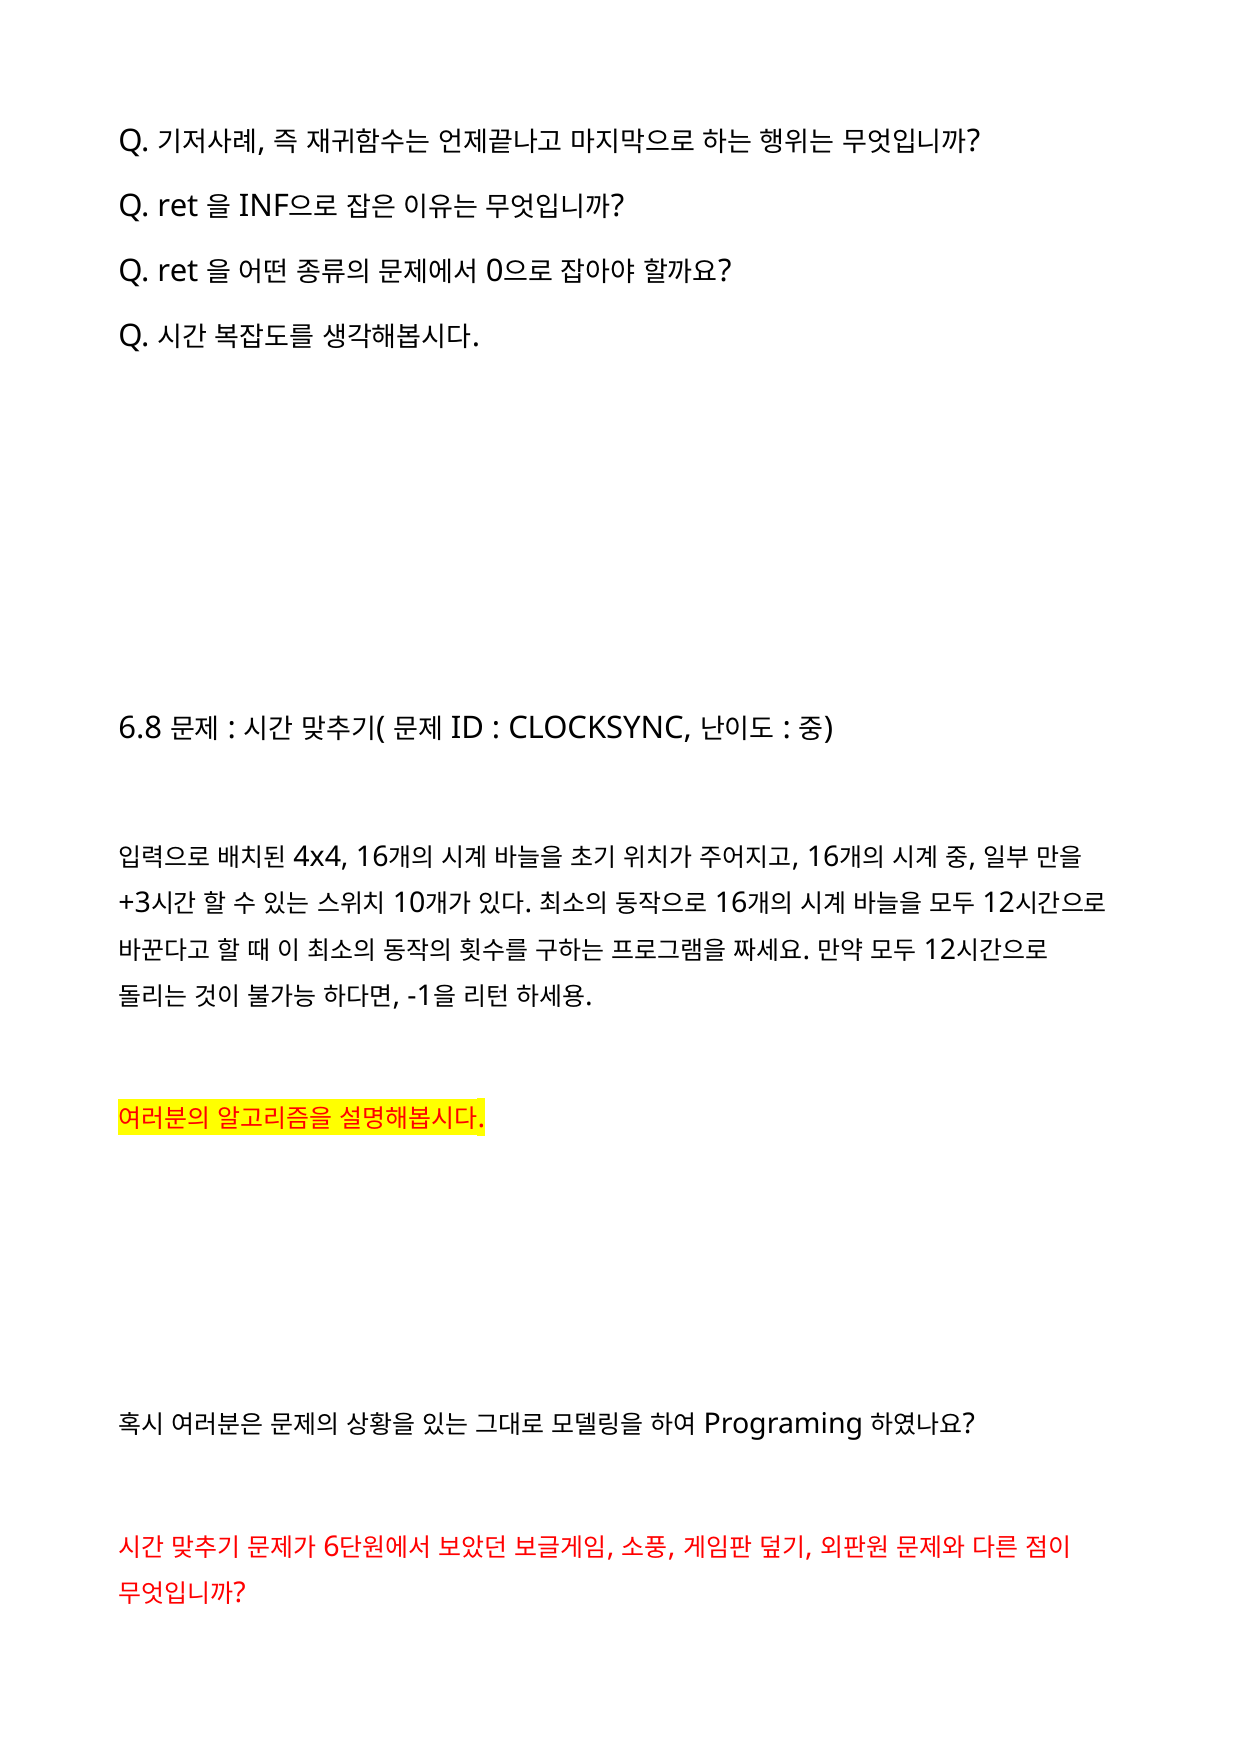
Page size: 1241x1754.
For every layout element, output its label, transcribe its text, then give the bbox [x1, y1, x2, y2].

text 여러분의 알고리즘을 설명해봅시다. [118, 1097, 1122, 1136]
text 6.8 문제 : 시간 맞추기( 문제 ID : CLOCKSYNC, 난이도 : 중) [118, 705, 1122, 747]
text 시간 맞추기 문제가 6단원에서 보았던 보글게임, 소풍, 게임판 덮기, 외판원 문제와 다른 점이 무엇입니까? [118, 1525, 1122, 1611]
text 입력으로 배치된 4x4, 16개의 시계 바늘을 초기 위치가 주어지고, 16개의 시계 중, 일부 만을 +3시간 할 수 있는 스위치 10개가 있다. 최소의 동작으로 16개의 시계 바늘을 모두 12시간으로 바꾼다고 할 때 이 최소의 동작의 횟수를 구하는 프로그램을 짜세요. 만약 모두 12시간으로 돌리는 것이 불가능 하다면, -1을 리턴 하세용. [118, 835, 1122, 1014]
text Q. ret 을 INF으로 잡은 이유는 무엇입니까? [118, 183, 1122, 226]
text 혹시 여러분은 문제의 상황을 있는 그대로 모델링을 하여 Programing 하였나요? [118, 1403, 1122, 1442]
text Q. 시간 복잡도를 생각해봅시다. [118, 314, 1122, 356]
text Q. 기저사례, 즉 재귀함수는 언제끝나고 마지막으로 하는 행위는 무엇입니까? [118, 118, 1122, 160]
text Q. ret 을 어떤 종류의 문제에서 0으로 잡아야 할까요? [118, 248, 1122, 291]
